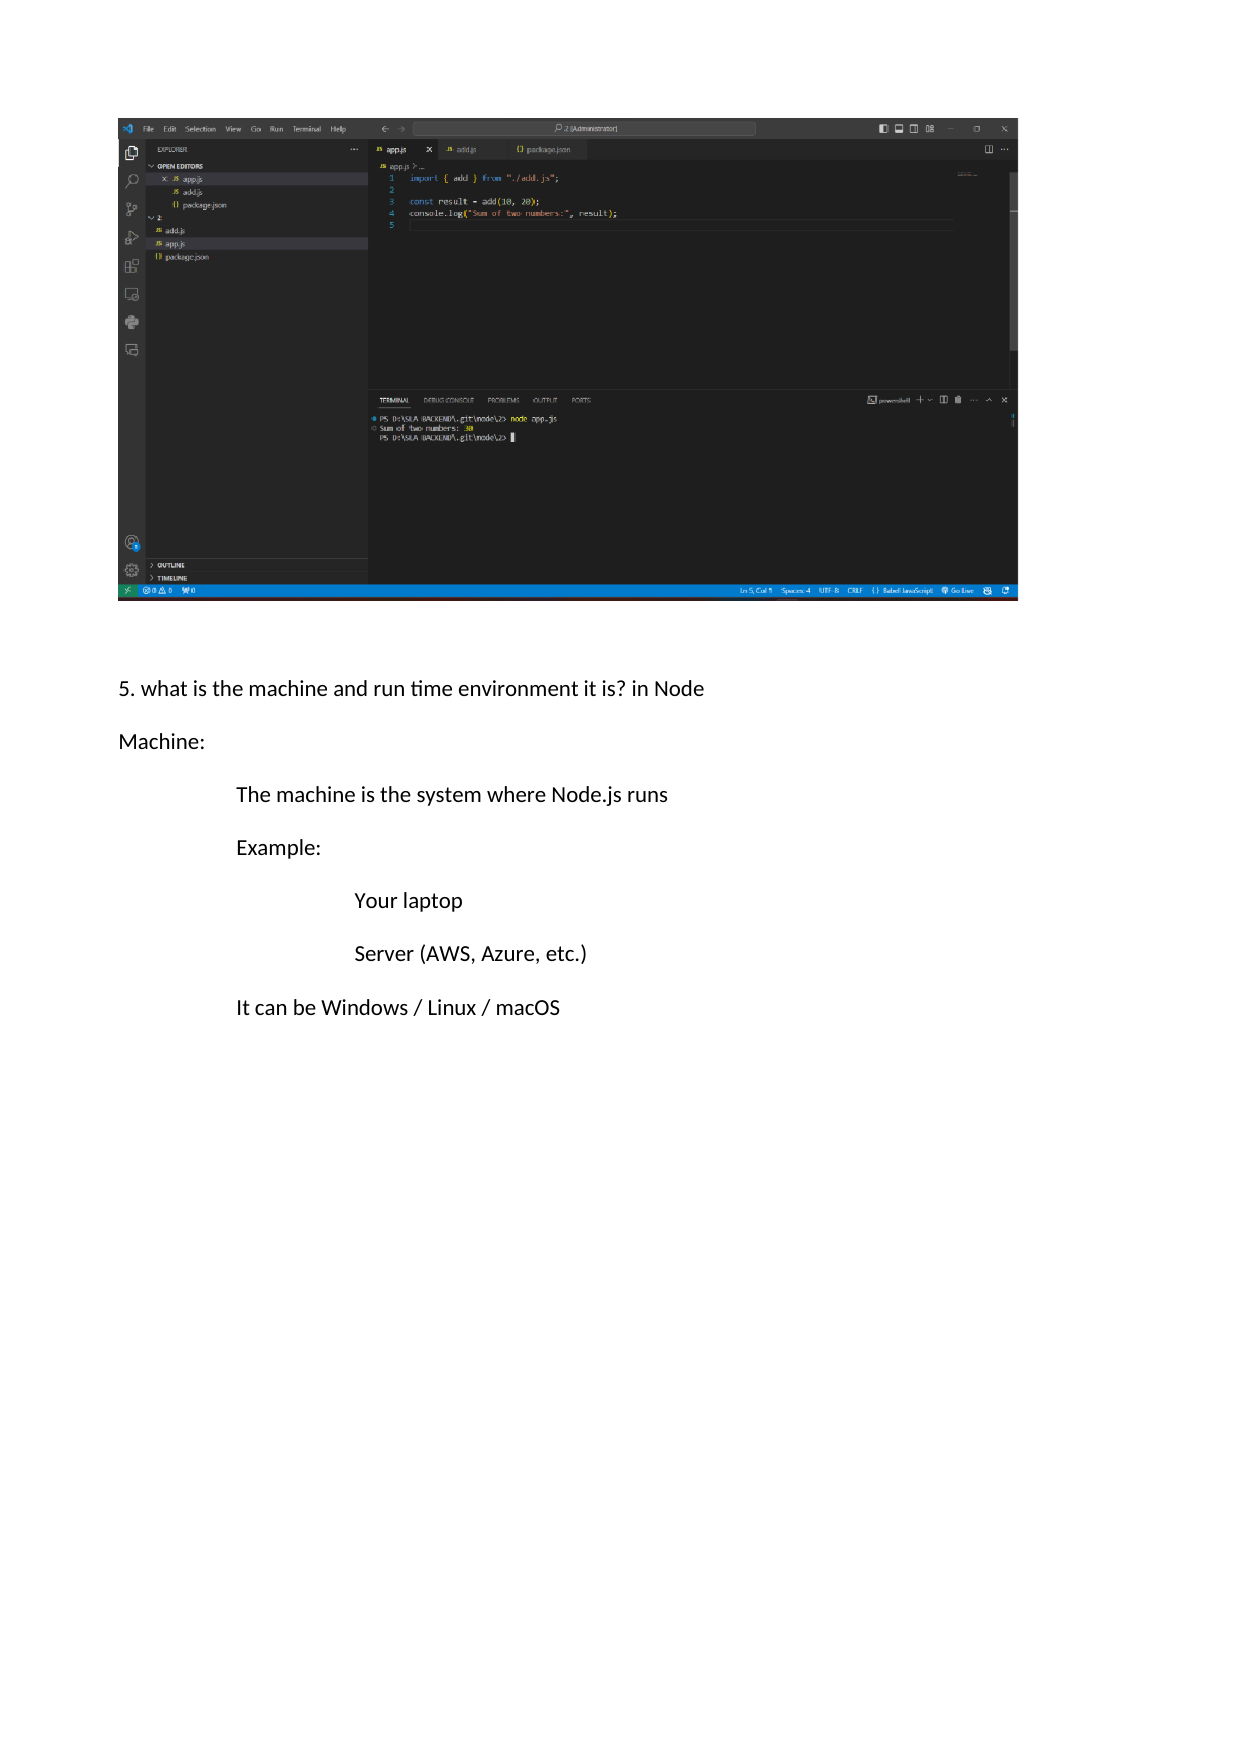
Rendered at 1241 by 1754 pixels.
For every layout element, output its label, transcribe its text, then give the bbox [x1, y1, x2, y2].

text Example: [118, 833, 1122, 862]
text Server (AWS, Azure, etc.) [118, 939, 1122, 968]
text Your laptop [118, 887, 1122, 914]
text The machine is the system where Node.js runs [118, 781, 1122, 808]
text It can be Windows / Linux / macOS [118, 993, 1122, 1021]
text Machine: [118, 727, 1122, 756]
text 5. what is the machine and run time environment it is? in Node [118, 674, 1122, 702]
